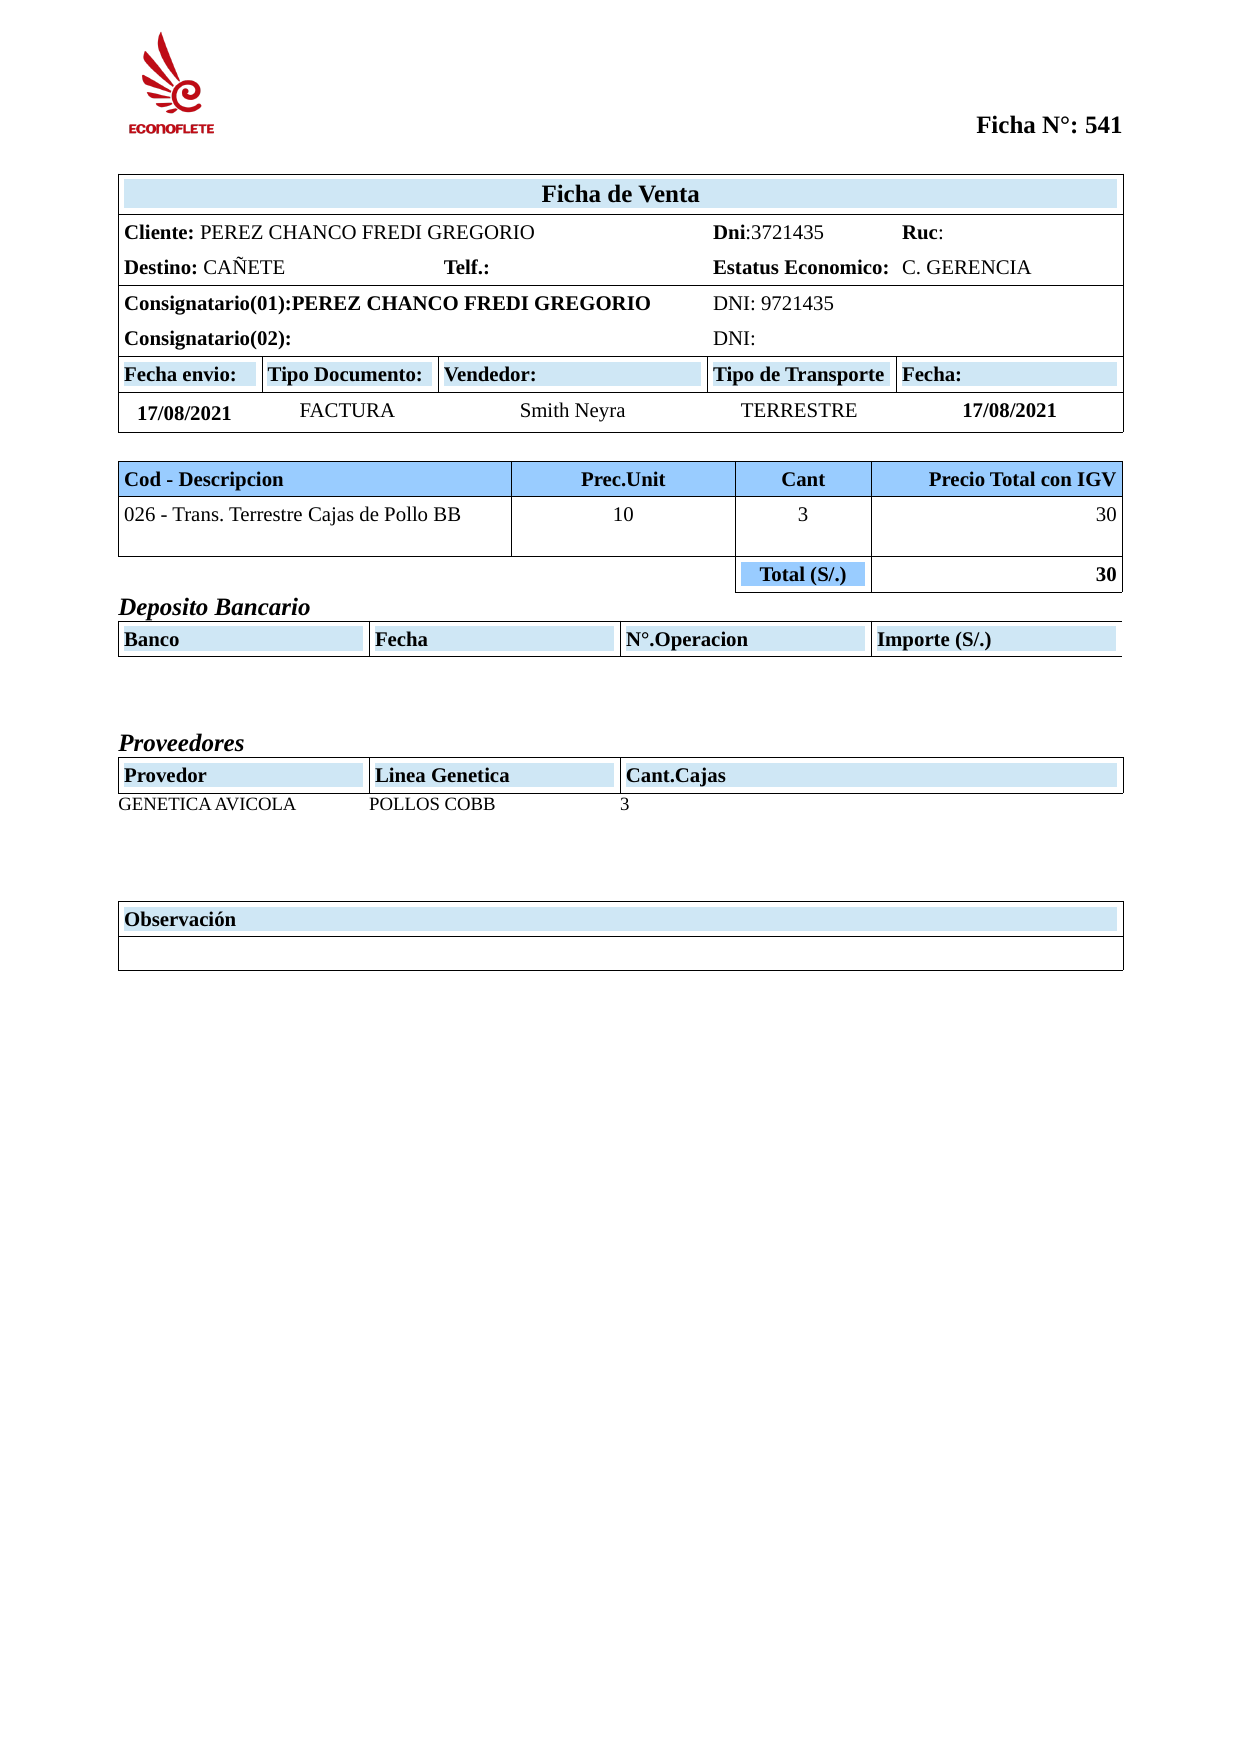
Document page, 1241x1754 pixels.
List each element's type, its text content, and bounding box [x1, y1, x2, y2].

table_cell TERRESTRE [707, 393, 896, 432]
table_cell [511, 557, 735, 592]
table_cell Dni:3721435 [707, 215, 896, 249]
table_cell DNI: 9721435 [707, 286, 1123, 321]
table_cell C. GERENCIA [896, 249, 1123, 285]
table_cell 026 - Trans. Terrestre Cajas de Pollo BB [119, 497, 511, 556]
table_cell Total (S/.) [736, 557, 871, 592]
table_cell [118, 657, 369, 680]
table_header Provedor [119, 758, 369, 793]
table_cell 30 [872, 497, 1122, 556]
table_header Observación [119, 902, 1123, 936]
table_cell Consignatario(02): [119, 321, 707, 356]
text Proveedores [118, 728, 1122, 757]
table_cell [369, 879, 620, 901]
table_header Cant.Cajas [621, 758, 1123, 793]
table_cell 3 [736, 497, 871, 556]
table_cell Tipo de Transporte [708, 357, 896, 392]
table_cell [871, 705, 1122, 728]
table_cell DNI: [707, 321, 1123, 356]
table_cell [620, 705, 871, 728]
table_cell [118, 557, 511, 592]
table_cell 30 [872, 557, 1122, 592]
table_cell [118, 680, 369, 704]
table_cell [118, 858, 369, 879]
table_cell [369, 705, 620, 728]
table_cell Destino: CAÑETE [119, 249, 438, 285]
table_cell Consignatario(01):PEREZ CHANCO FREDI GREGORIO [119, 286, 707, 321]
table_cell [369, 680, 620, 704]
table_cell [369, 815, 620, 836]
table_cell FACTURA [262, 393, 438, 432]
table_header Banco [119, 622, 369, 656]
table_header Prec.Unit [512, 462, 735, 496]
table_cell Estatus Economico: [707, 249, 896, 285]
table_cell Cliente: PEREZ CHANCO FREDI GREGORIO [119, 215, 707, 249]
table_cell Vendedor: [439, 357, 707, 392]
table_header Importe (S/.) [872, 622, 1122, 656]
table_header Linea Genetica [370, 758, 620, 793]
table_header Ficha de Venta [119, 175, 1123, 214]
table_cell [369, 657, 620, 680]
table_cell Ruc: [896, 215, 1123, 249]
table_cell [620, 657, 871, 680]
table_cell [118, 815, 369, 836]
table_cell [871, 657, 1122, 680]
table_cell Tipo Documento: [263, 357, 438, 392]
text Deposito Bancario [118, 592, 1122, 621]
table_cell [620, 680, 871, 704]
table_cell GENETICA AVICOLA [118, 794, 369, 814]
table_cell [620, 858, 1123, 879]
table_header Cant [736, 462, 871, 496]
table_cell [369, 836, 620, 858]
table_cell Fecha: [897, 357, 1123, 392]
table_cell 17/08/2021 [119, 393, 262, 432]
table_cell 3 [620, 794, 1123, 814]
table_cell Telf.: [438, 249, 707, 285]
table_cell Smith Neyra [438, 393, 707, 432]
picture [118, 31, 225, 134]
table_cell Fecha envio: [119, 357, 262, 392]
table_header Cod - Descripcion [119, 462, 511, 496]
table_cell [118, 705, 369, 728]
table_header Fecha [370, 622, 620, 656]
table_cell POLLOS COBB [369, 794, 620, 814]
table_cell [119, 937, 1123, 969]
table_cell [118, 836, 369, 858]
table_cell [871, 680, 1122, 704]
table_cell [620, 879, 1123, 901]
table_header N°.Operacion [621, 622, 871, 656]
table_cell [620, 815, 1123, 836]
table_cell 17/08/2021 [896, 393, 1123, 432]
table_header Precio Total con IGV [872, 462, 1122, 496]
table_cell 10 [512, 497, 735, 556]
table_cell [118, 879, 369, 901]
table_cell [620, 836, 1123, 858]
table_cell [369, 858, 620, 879]
